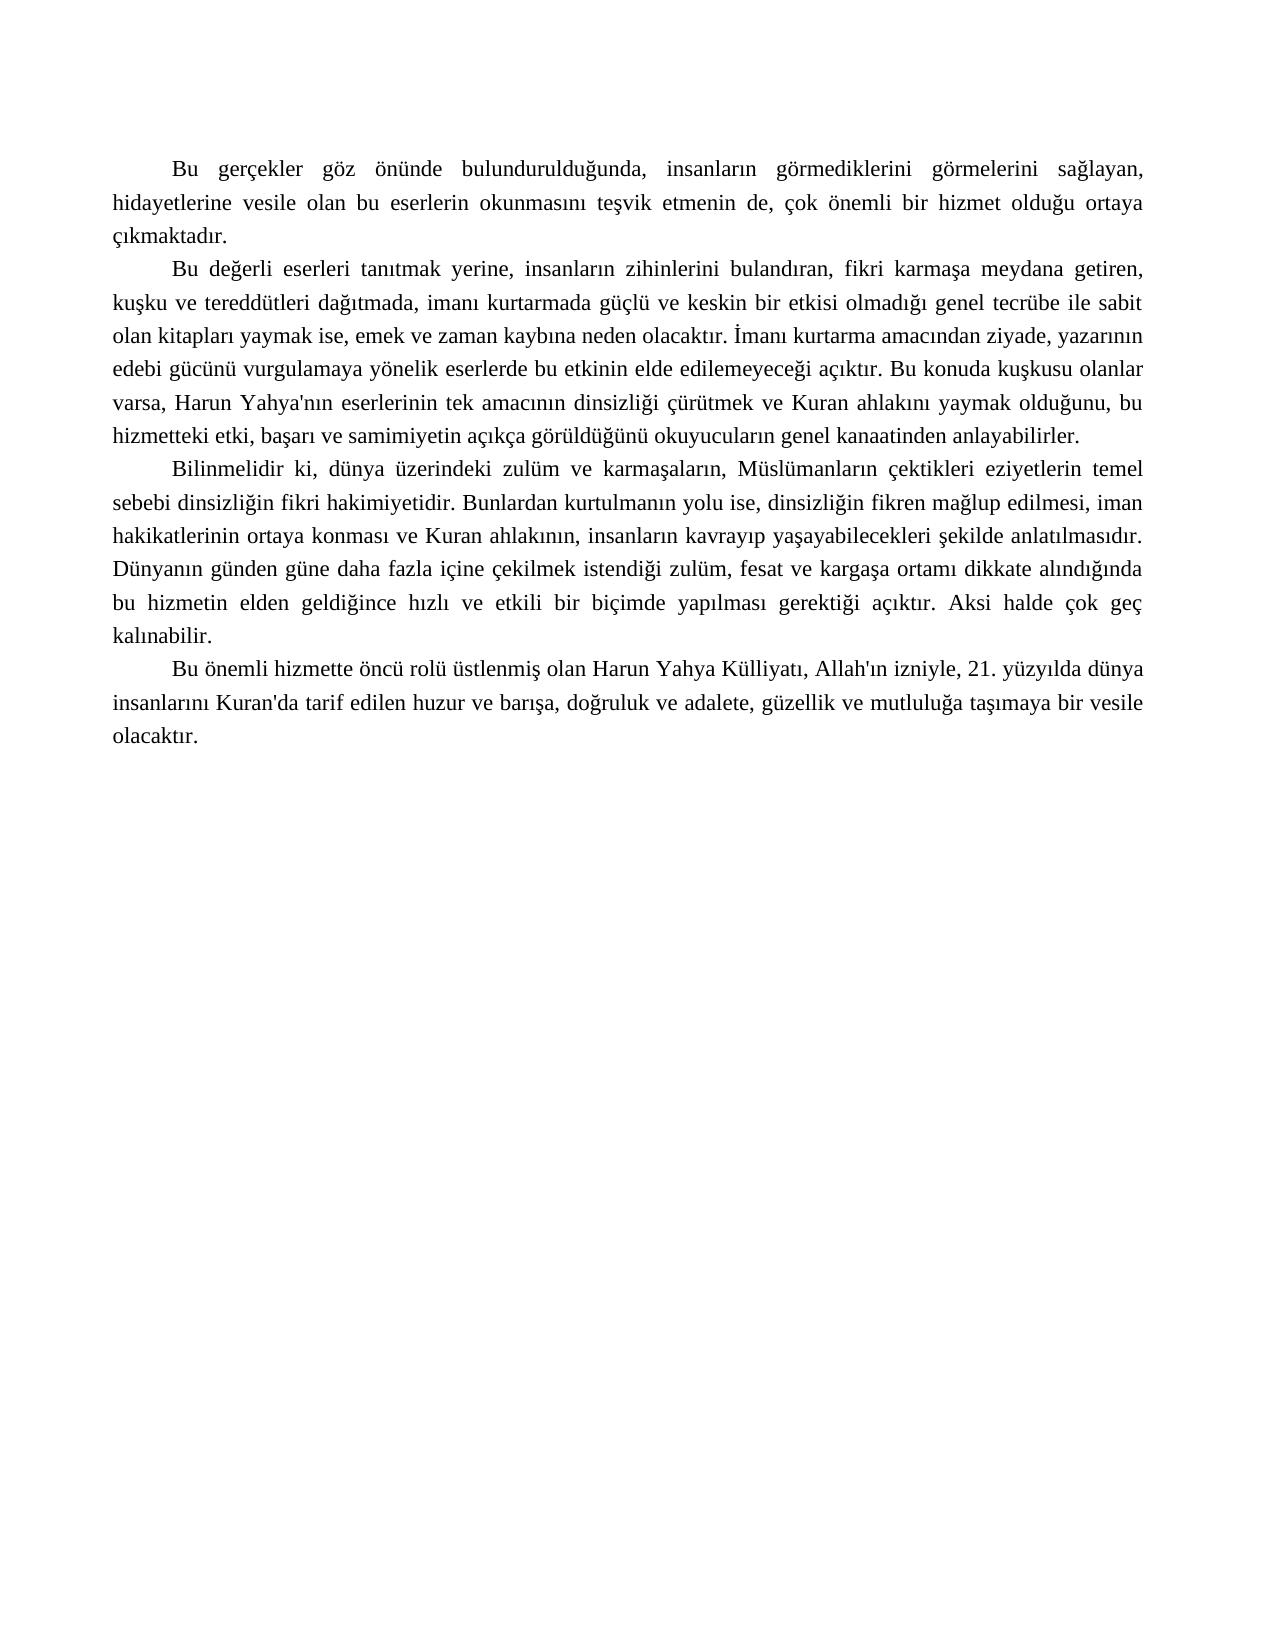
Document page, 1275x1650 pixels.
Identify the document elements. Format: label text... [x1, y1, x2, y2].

text Bu gerçekler göz önünde bulundurulduğunda, insanların görmediklerini görmelerini sağlayan, hidayetlerine vesile olan bu eserlerin okunmasını teşvik etmenin de, çok önemli bir hizmet olduğu ortaya çıkmaktadır. [112, 150, 1145, 250]
text Bilinmelidir ki, dünya üzerindeki zulüm ve karmaşaların, Müslümanların çektikleri eziyetlerin temel sebebi dinsizliğin fikri hakimiyetidir. Bunlardan kurtulmanın yolu ise, dinsizliğin fikren mağlup edilmesi, iman hakikatlerinin ortaya konması ve Kuran ahlakının, insanların kavrayıp yaşayabilecekleri şekilde anlatılmasıdır. Dünyanın günden güne daha fazla içine çekilmek istendiği zulüm, fesat ve kargaşa ortamı dikkate alındığında bu hizmetin elden geldiğince hızlı ve etkili bir biçimde yapılması gerektiği açıktır. Aksi halde çok geç kalınabilir. [112, 450, 1145, 650]
text Bu önemli hizmette öncü rolü üstlenmiş olan Harun Yahya Külliyatı, Allah'ın izniyle, 21. yüzyılda dünya insanlarını Kuran'da tarif edilen huzur ve barışa, doğruluk ve adalete, güzellik ve mutluluğa taşımaya bir vesile olacaktır. [112, 650, 1145, 750]
text Bu değerli eserleri tanıtmak yerine, insanların zihinlerini bulandıran, fikri karmaşa meydana getiren, kuşku ve tereddütleri dağıtmada, imanı kurtarmada güçlü ve keskin bir etkisi olmadığı genel tecrübe ile sabit olan kitapları yaymak ise, emek ve zaman kaybına neden olacaktır. İmanı kurtarma amacından ziyade, yazarının edebi gücünü vurgulamaya yönelik eserlerde bu etkinin elde edilemeyeceği açıktır. Bu konuda kuşkusu olanlar varsa, Harun Yahya'nın eserlerinin tek amacının dinsizliği çürütmek ve Kuran ahlakını yaymak olduğunu, bu hizmetteki etki, başarı ve samimiyetin açıkça görüldüğünü okuyucuların genel kanaatinden anlayabilirler. [112, 250, 1145, 450]
